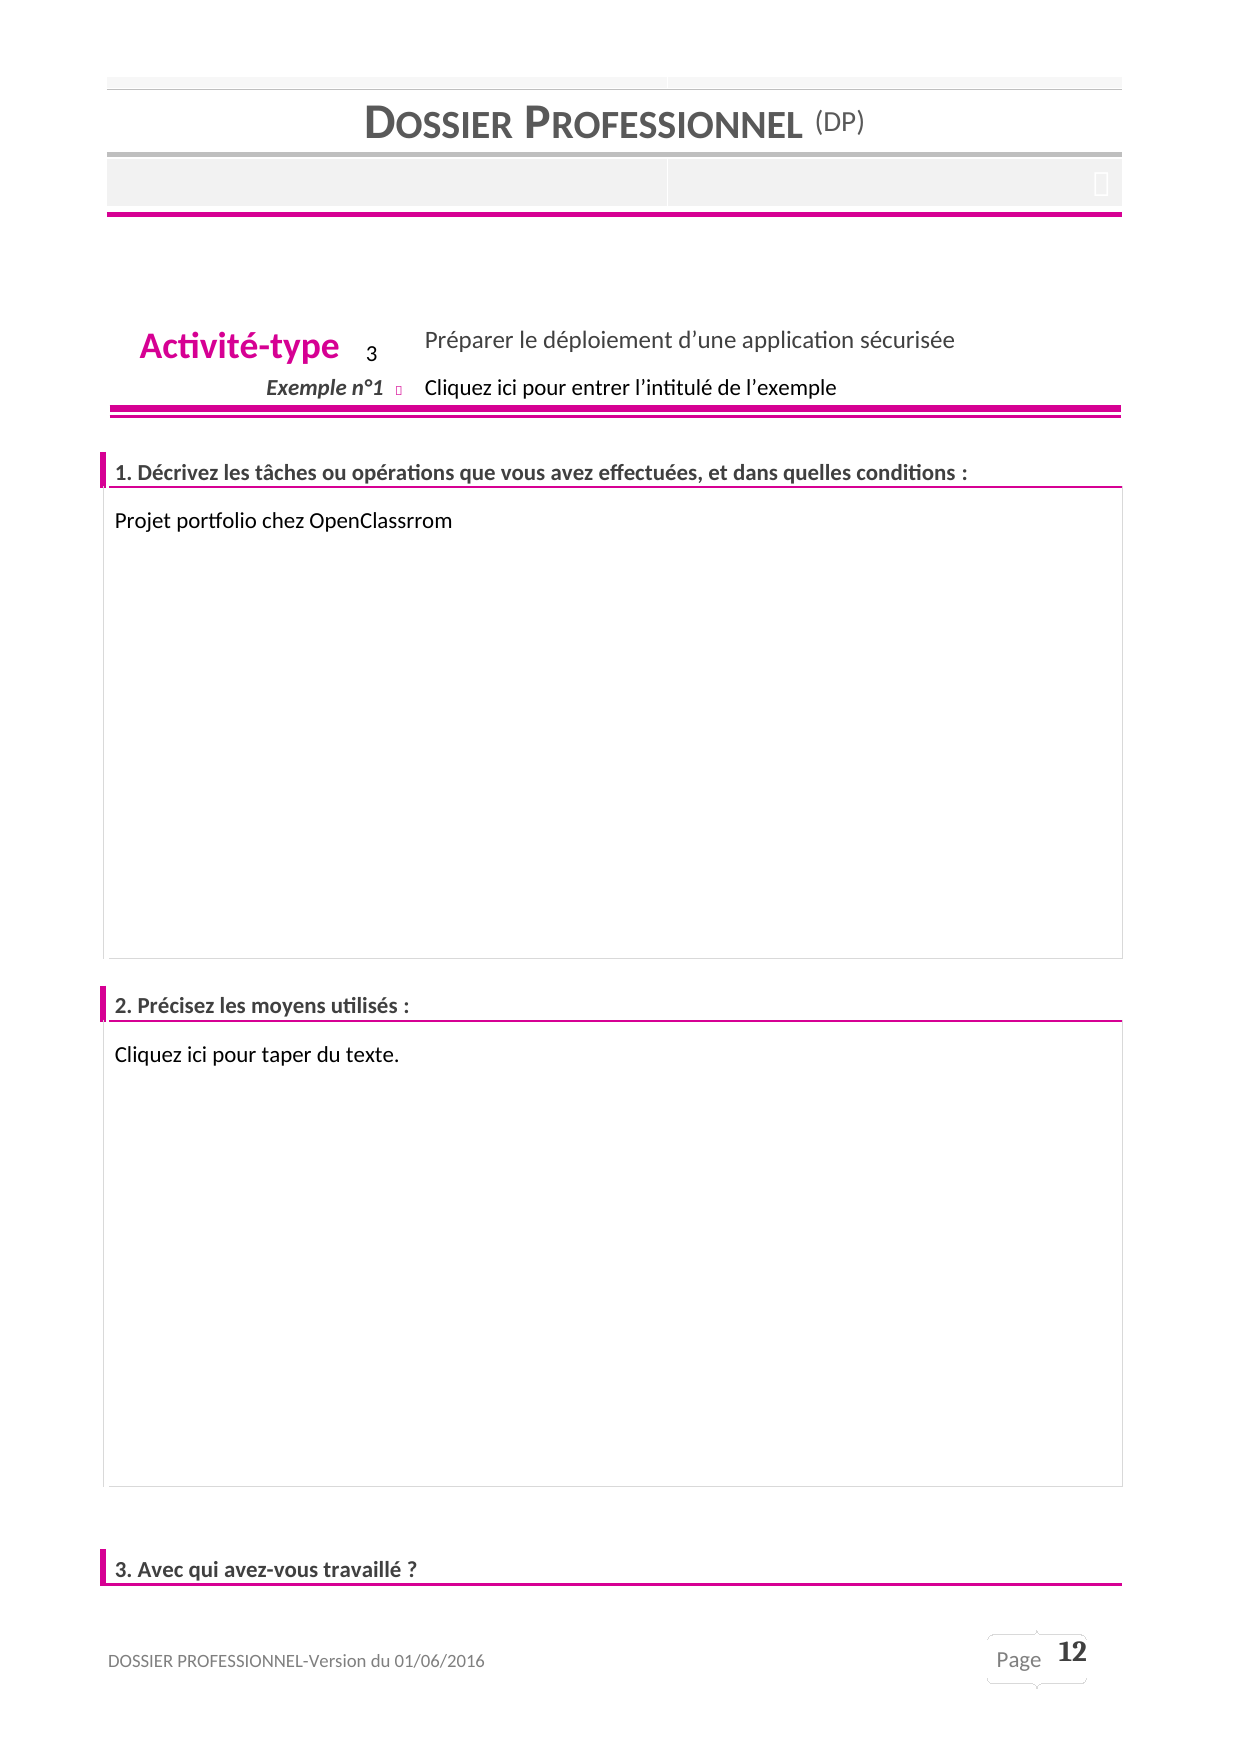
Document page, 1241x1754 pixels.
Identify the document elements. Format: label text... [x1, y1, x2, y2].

table_cell [103, 405, 413, 452]
table_cell 2. Précisez les moyens utilisés : [106, 986, 1122, 1019]
table_cell 3. Avec qui avez-vous travaillé ? [106, 1549, 1122, 1583]
table_cell Cliquez ici pour entrer l’intitulé de l’exemple [413, 368, 1122, 405]
table_header [103, 245, 354, 316]
table_cell [103, 958, 1122, 986]
table_header [354, 245, 413, 316]
table_cell Projet portfolio chez OpenClassrrom [104, 486, 1122, 958]
table_cell 3 [354, 316, 413, 367]
table_cell [103, 1486, 1122, 1549]
table_cell Exemple n°1  [103, 368, 413, 405]
table_cell 1. Décrivez les tâches ou opérations que vous avez effectuées, et dans quelles conditions : [106, 452, 1122, 486]
table_cell Cliquez ici pour taper du texte. [104, 1020, 1122, 1486]
table_header [413, 245, 1122, 316]
table_cell Préparer le déploiement d’une application sécurisée [413, 316, 1122, 367]
table_cell Activité-type [103, 316, 354, 367]
table_cell [413, 405, 1122, 452]
